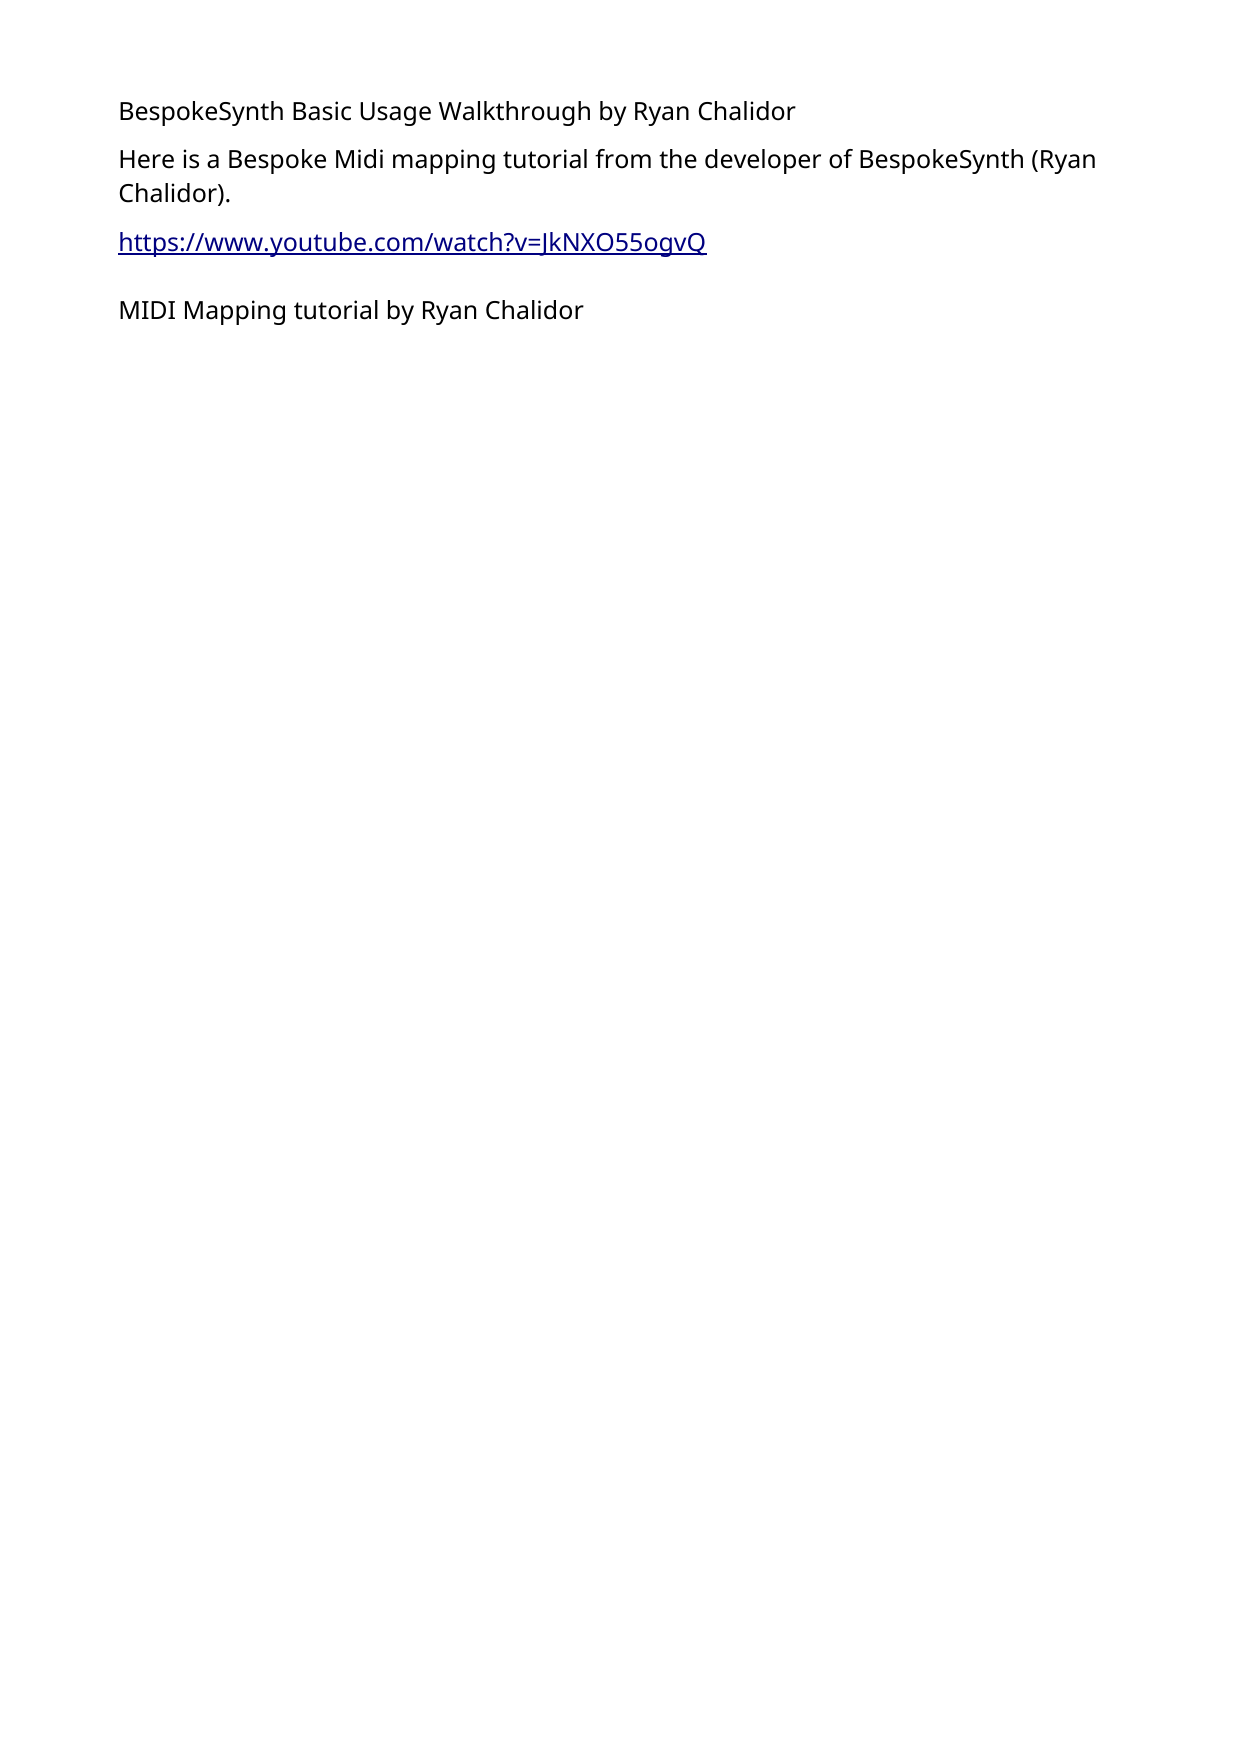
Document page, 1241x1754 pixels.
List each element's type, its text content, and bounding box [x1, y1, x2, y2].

text https://www.youtube.com/watch?v=JkNXO55ogvQ [118, 224, 1181, 258]
text Here is a Bespoke Midi mapping tutorial from the developer of BespokeSynth (Ryan Chalidor). [118, 142, 1181, 210]
text BespokeSynth Basic Usage Walkthrough by Ryan Chalidor [118, 93, 1181, 127]
text MIDI Mapping tutorial by Ryan Chalidor [118, 293, 1181, 327]
